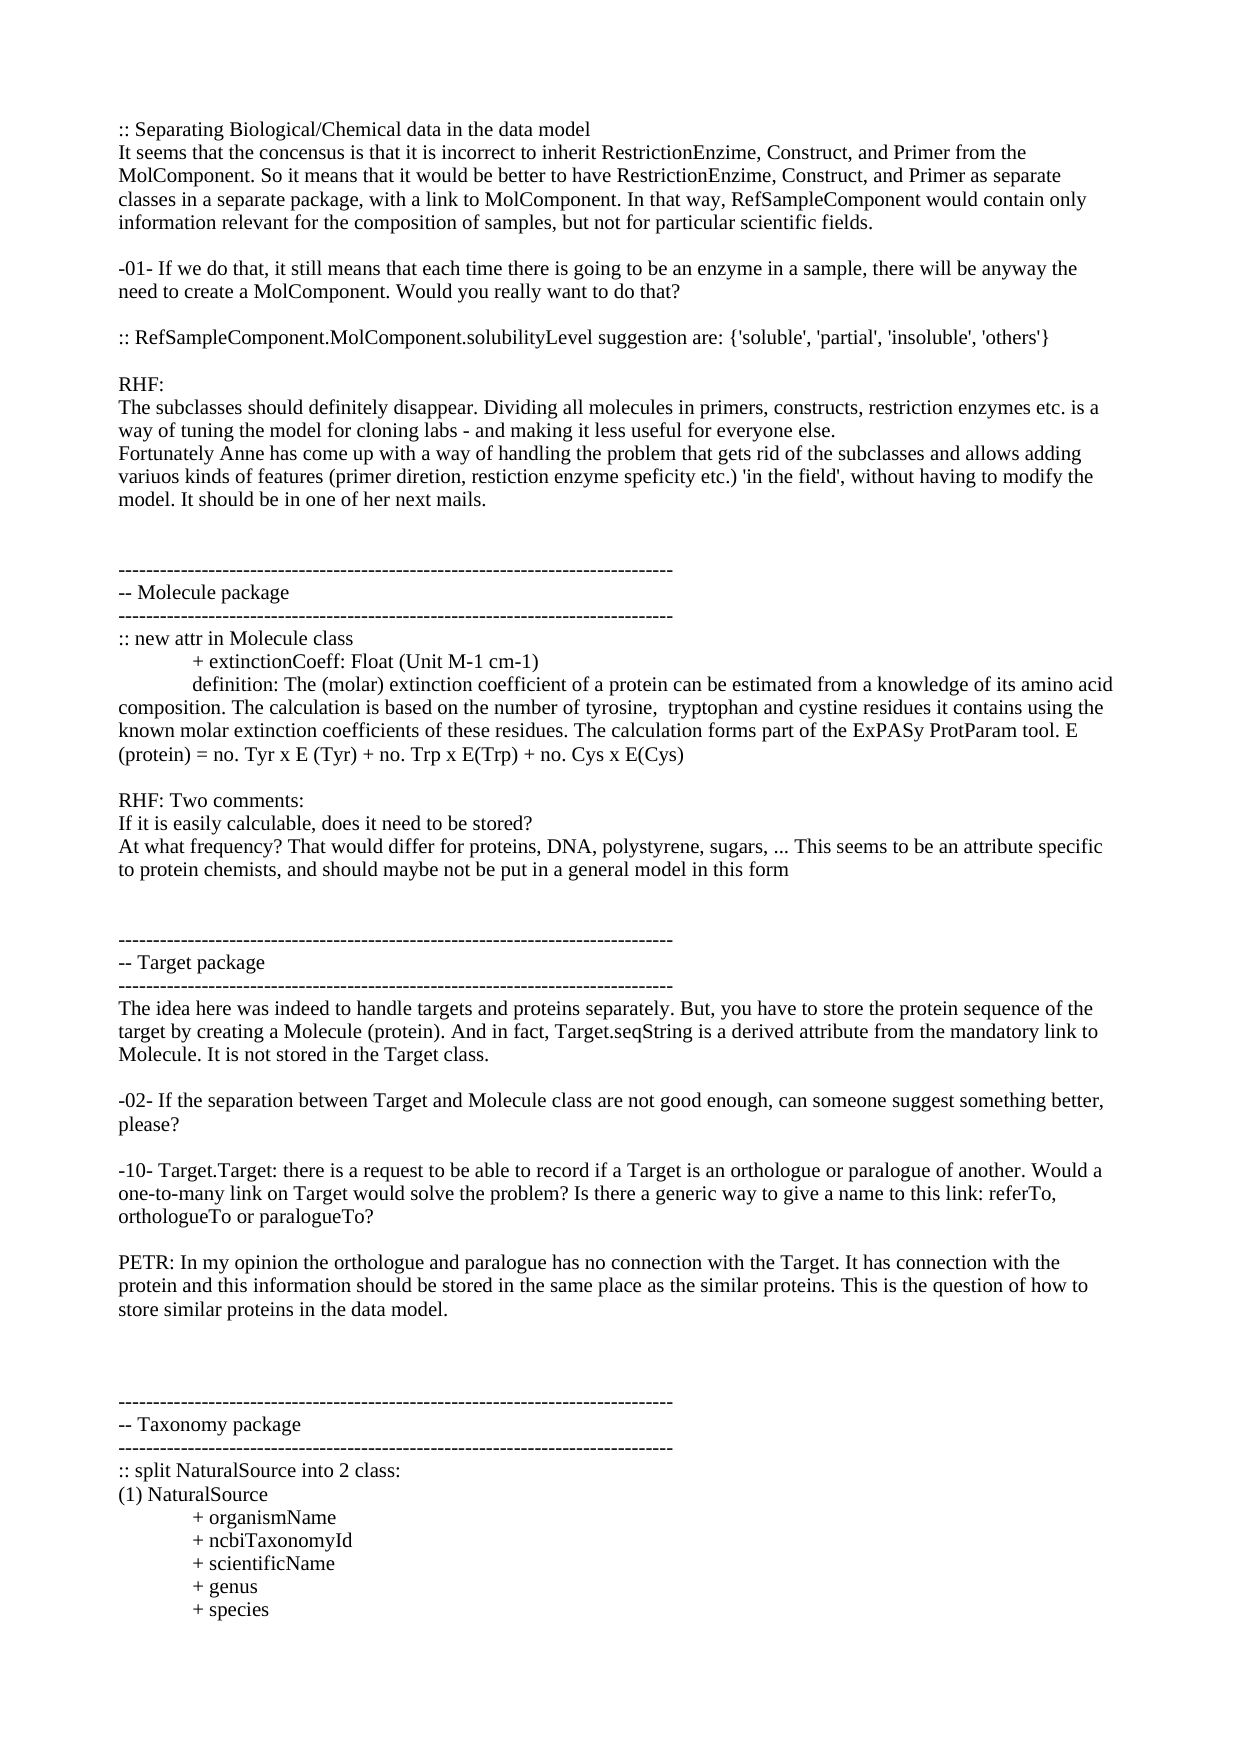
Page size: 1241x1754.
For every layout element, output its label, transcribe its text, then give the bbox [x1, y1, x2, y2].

text -------------------------------------------------------------------------------- [118, 604, 1122, 627]
text definition: The (molar) extinction coefficient of a protein can be estimated from a knowledge of its amino acid composition. The calculation is based on the number of tyrosine, tryptophan and cystine residues it contains using the known molar extinction coefficients of these residues. The calculation forms part of the ExPASy ProtParam tool. E (protein) = no. Tyr x E (Tyr) + no. Trp x E(Trp) + no. Cys x E(Cys) [118, 673, 1122, 766]
text -- Taxonomy package [118, 1413, 1122, 1436]
text + extinctionCoeff: Float (Unit M-1 cm-1) [118, 650, 1122, 673]
text -------------------------------------------------------------------------------- [118, 1436, 1122, 1459]
text PETR: In my opinion the orthologue and paralogue has no connection with the Target. It has connection with the protein and this information should be stored in the same place as the similar proteins. This is the question of how to store similar proteins in the data model. [118, 1251, 1122, 1321]
text -01- If we do that, it still means that each time there is going to be an enzyme in a sample, there will be anyway the need to create a MolComponent. Would you really want to do that? [118, 257, 1122, 303]
text (1) NaturalSource [118, 1482, 1122, 1506]
text If it is easily calculable, does it need to be stored? [118, 812, 1122, 835]
text The subclasses should definitely disappear. Dividing all molecules in primers, constructs, restriction enzymes etc. is a way of tuning the model for cloning labs - and making it less useful for everyone else. [118, 396, 1122, 442]
text + ncbiTaxonomyId [118, 1529, 1122, 1552]
text -------------------------------------------------------------------------------- [118, 974, 1122, 997]
text :: new attr in Molecule class [118, 627, 1122, 650]
text + genus [118, 1575, 1122, 1598]
text -------------------------------------------------------------------------------- [118, 557, 1122, 581]
text :: RefSampleComponent.MolComponent.solubilityLevel suggestion are: {'soluble', 'partial', 'insoluble', 'others'} [118, 326, 1122, 349]
text :: Separating Biological/Chemical data in the data model [118, 118, 1122, 141]
text -- Target package [118, 951, 1122, 974]
text -------------------------------------------------------------------------------- [118, 1390, 1122, 1413]
text RHF: [118, 372, 1122, 396]
text At what frequency? That would differ for proteins, DNA, polystyrene, sugars, ... This seems to be an attribute specific to protein chemists, and should maybe not be put in a general model in this form [118, 835, 1122, 881]
text It seems that the concensus is that it is incorrect to inherit RestrictionEnzime, Construct, and Primer from the MolComponent. So it means that it would be better to have RestrictionEnzime, Construct, and Primer as separate classes in a separate package, with a link to MolComponent. In that way, RefSampleComponent would contain only information relevant for the composition of samples, but not for particular scientific fields. [118, 141, 1122, 234]
text The idea here was indeed to handle targets and proteins separately. But, you have to store the protein sequence of the target by creating a Molecule (protein). And in fact, Target.seqString is a derived attribute from the mandatory link to Molecule. It is not stored in the Target class. [118, 997, 1122, 1066]
text + scientificName [118, 1552, 1122, 1575]
text Fortunately Anne has come up with a way of handling the problem that gets rid of the subclasses and allows adding variuos kinds of features (primer diretion, restiction enzyme speficity etc.) 'in the field', without having to modify the model. It should be in one of her next mails. [118, 442, 1122, 511]
text -02- If the separation between Target and Molecule class are not good enough, can someone suggest something better, please? [118, 1089, 1122, 1136]
text + species [118, 1598, 1122, 1621]
text + organismName [118, 1506, 1122, 1529]
text :: split NaturalSource into 2 class: [118, 1459, 1122, 1482]
text -------------------------------------------------------------------------------- [118, 927, 1122, 951]
text -10- Target.Target: there is a request to be able to record if a Target is an orthologue or paralogue of another. Would a one-to-many link on Target would solve the problem? Is there a generic way to give a name to this link: referTo, orthologueTo or paralogueTo? [118, 1159, 1122, 1228]
text -- Molecule package [118, 581, 1122, 604]
text RHF: Two comments: [118, 789, 1122, 812]
